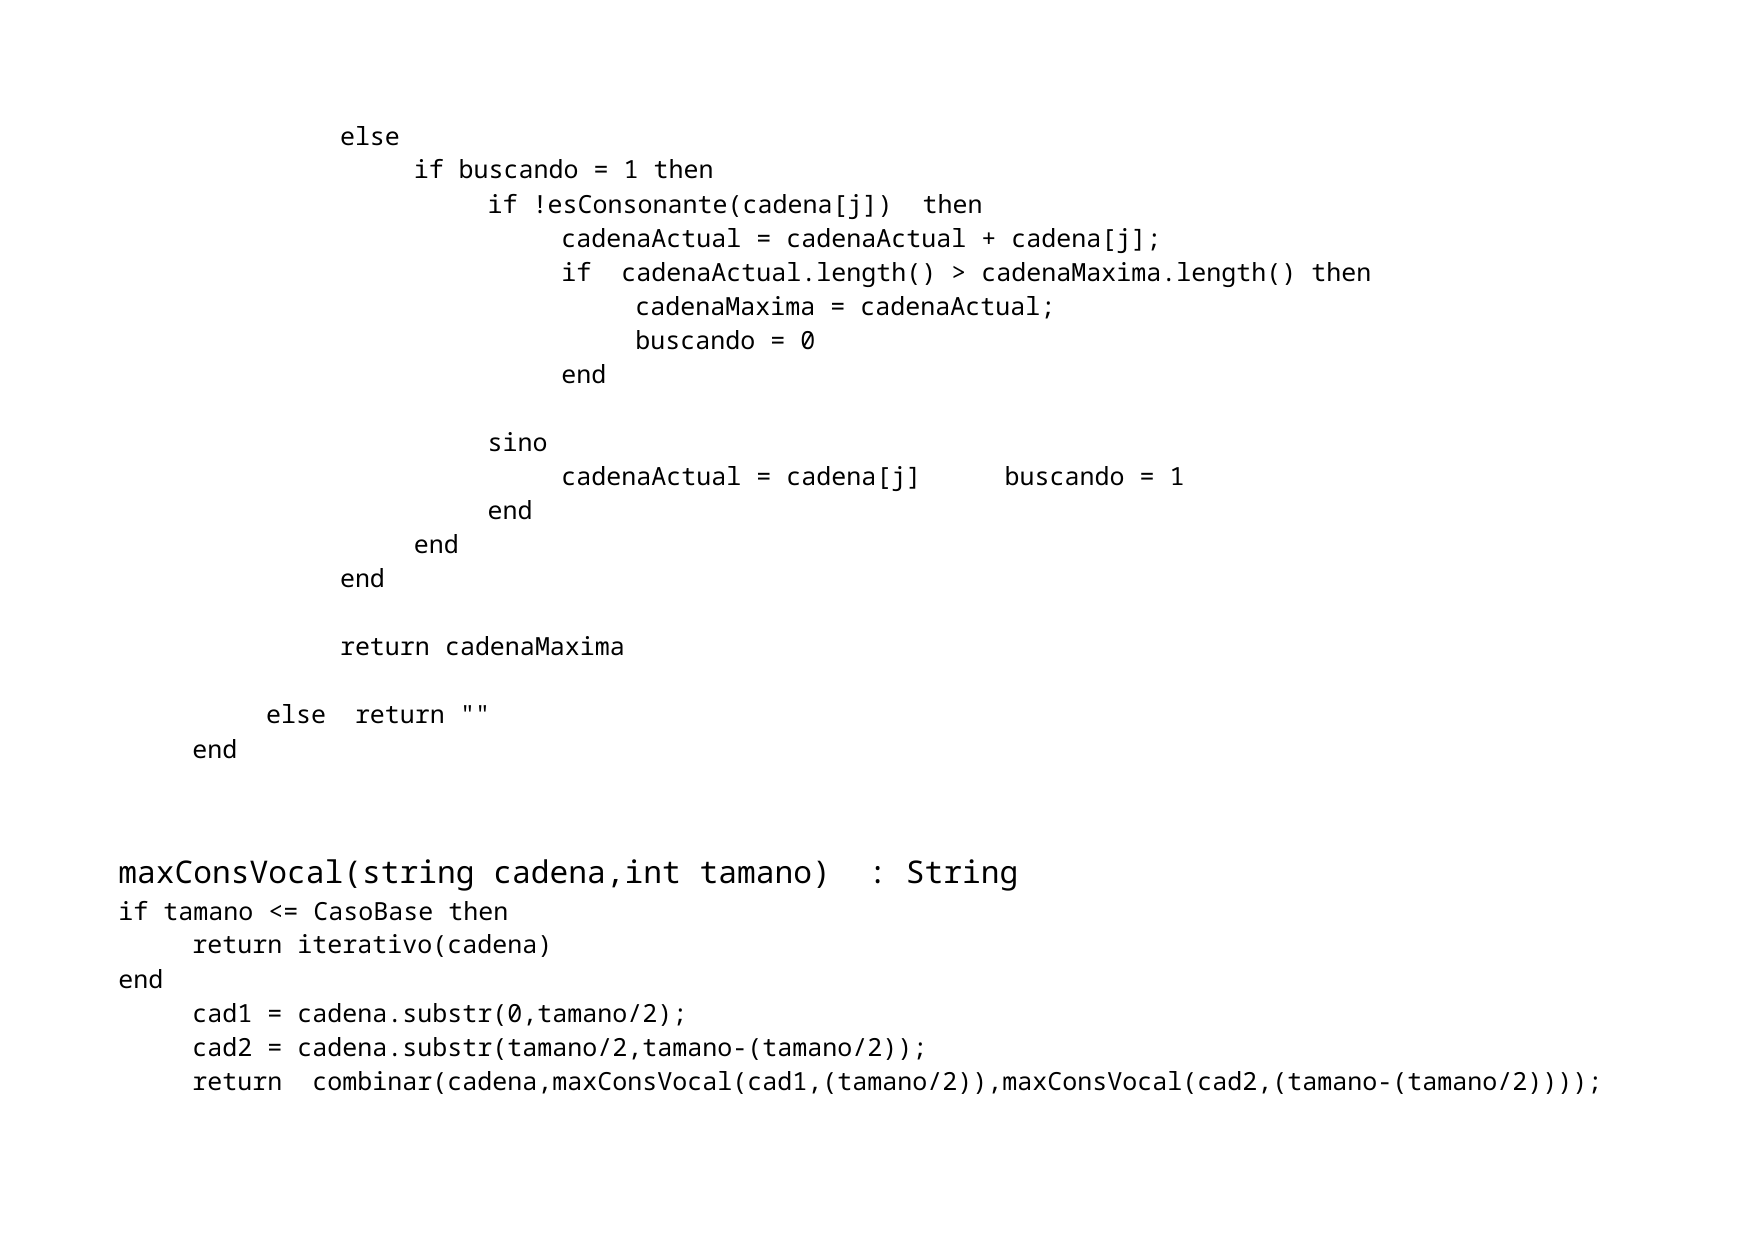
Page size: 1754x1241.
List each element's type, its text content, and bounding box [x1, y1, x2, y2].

text end [118, 961, 1636, 995]
text if cadenaActual.length() > cadenaMaxima.length() then [118, 254, 1636, 288]
text sino [118, 425, 1636, 459]
text end [118, 493, 1636, 527]
text cadenaActual = cadena[j] buscando = 1 [118, 459, 1636, 493]
text cadenaActual = cadenaActual + cadena[j]; [118, 220, 1636, 254]
text end [118, 527, 1636, 561]
text buscando = 0 [118, 322, 1636, 357]
text cadenaMaxima = cadenaActual; [118, 288, 1636, 322]
text end [118, 561, 1636, 595]
text return cadenaMaxima [118, 629, 1636, 663]
text return combinar(cadena,maxConsVocal(cad1,(tamano/2)),maxConsVocal(cad2,(tamano-(tamano/2)))); [118, 1063, 1636, 1097]
text if buscando = 1 then [118, 152, 1636, 186]
text cad2 = cadena.substr(tamano/2,tamano-(tamano/2)); [118, 1029, 1636, 1063]
text if !esConsonante(cadena[j]) then [118, 186, 1636, 220]
text cad1 = cadena.substr(0,tamano/2); [118, 995, 1636, 1029]
text return iterativo(cadena) [118, 927, 1636, 961]
text if tamano <= CasoBase then [118, 893, 1636, 927]
text maxConsVocal(string cadena,int tamano) : String [118, 851, 1636, 893]
text end [118, 731, 1636, 765]
text else [118, 118, 1636, 152]
text end [118, 357, 1636, 391]
text else return "" [118, 697, 1636, 731]
